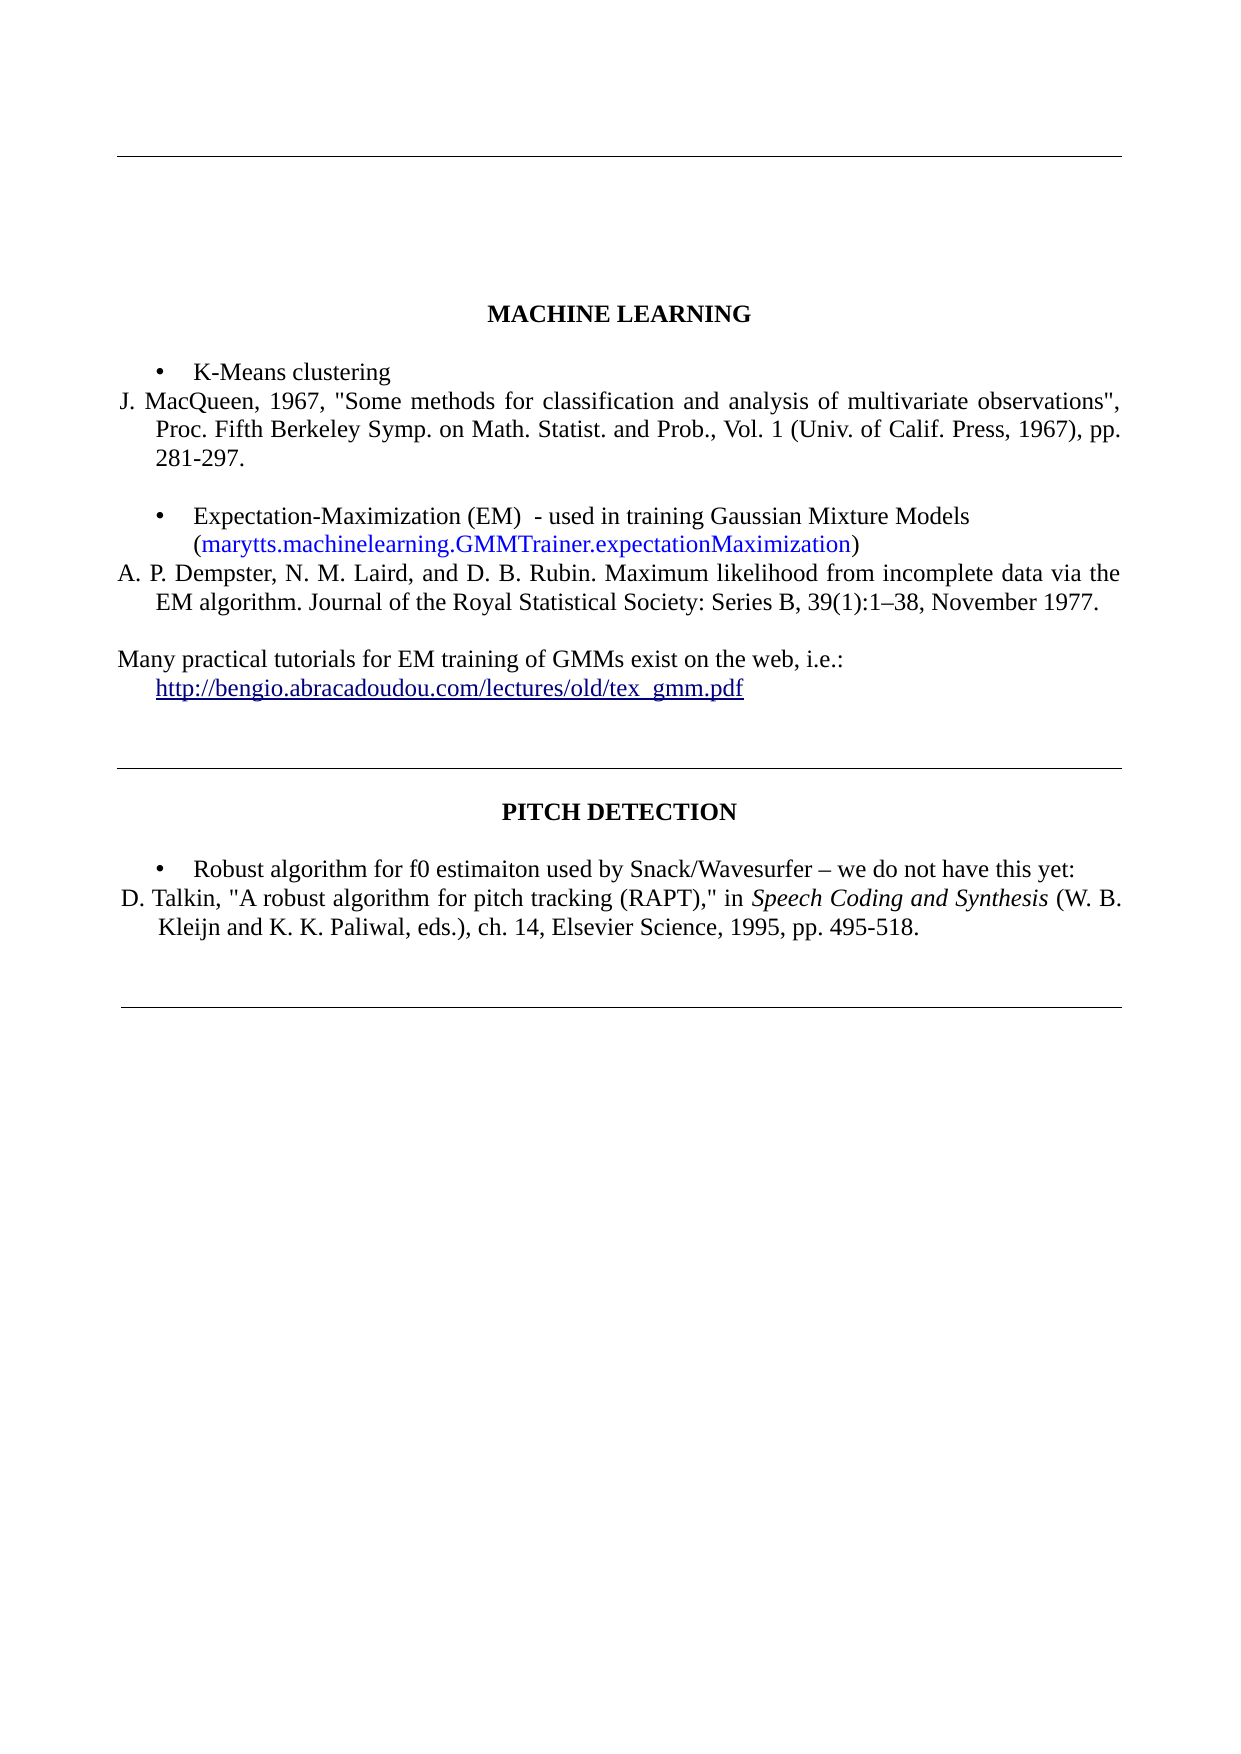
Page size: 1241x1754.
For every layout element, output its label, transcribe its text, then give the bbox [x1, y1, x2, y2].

text Many practical tutorials for EM training of GMMs exist on the web, i.e.: [117, 644, 1122, 673]
text PITCH DETECTION [117, 797, 1122, 826]
text J. MacQueen, 1967, "Some methods for classification and analysis of multivariate observations", Proc. Fifth Berkeley Symp. on Math. Statist. and Prob., Vol. 1 (Univ. of Calif. Press, 1967), pp. 281-297. [119, 386, 1122, 472]
list Expectation-Maximization (EM) - used in training Gaussian Mixture Models [156, 501, 1122, 529]
text http://bengio.abracadoudou.com/lectures/old/tex_gmm.pdf [117, 673, 1122, 702]
text D. Talkin, "A robust algorithm for pitch tracking (RAPT)," in Speech Coding and Synthesis (W. B. Kleijn and K. K. Paliwal, eds.), ch. 14, Elsevier Science, 1995, pp. 495-518. [121, 883, 1122, 941]
text A. P. Dempster, N. M. Laird, and D. B. Rubin. Maximum likelihood from incomplete data via the EM algorithm. Journal of the Royal Statistical Society: Series B, 39(1):1–38, November 1977. [117, 558, 1122, 616]
list K-Means clustering [156, 357, 1122, 386]
text MACHINE LEARNING [117, 299, 1122, 328]
list (marytts.machinelearning.GMMTrainer.expectationMaximization) [156, 529, 1122, 558]
list Robust algorithm for f0 estimaiton used by Snack/Wavesurfer – we do not have this yet: [156, 854, 1122, 883]
